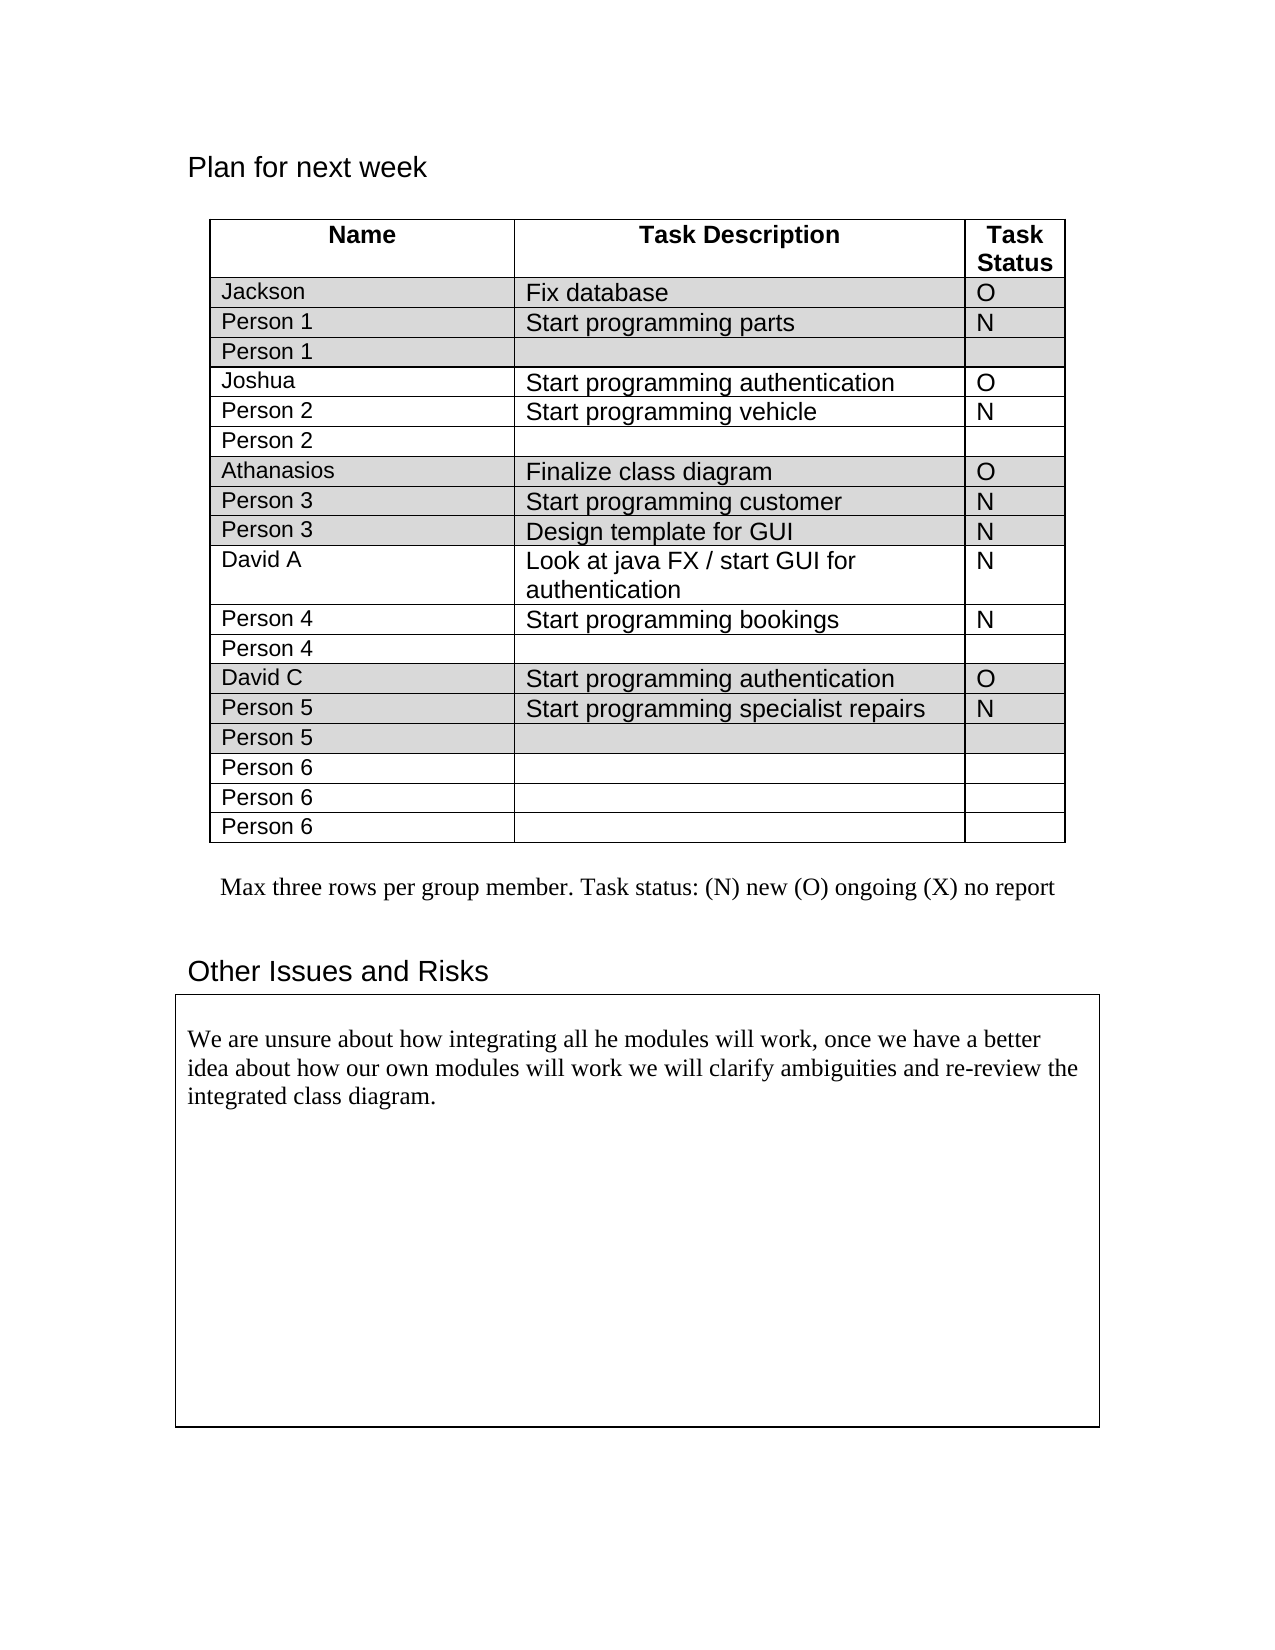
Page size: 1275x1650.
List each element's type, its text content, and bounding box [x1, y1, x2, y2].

table_cell Person 1 [211, 338, 514, 366]
table_cell O [966, 368, 1064, 396]
table_cell N [966, 546, 1064, 604]
table_cell Person 2 [211, 427, 514, 456]
subtitle Other Issues and Risks [187, 954, 1087, 988]
table_cell N [966, 605, 1064, 633]
table_cell Fix database [515, 278, 964, 307]
table_cell Joshua [211, 368, 514, 396]
table_cell [966, 724, 1064, 753]
table_cell N [966, 516, 1064, 545]
table_cell Start programming authentication [515, 664, 964, 693]
table_header Name [211, 220, 514, 277]
table_cell Start programming vehicle [515, 397, 964, 426]
table_cell Start programming customer [515, 487, 964, 515]
table_cell Person 3 [211, 487, 514, 515]
text Max three rows per group member. Task status: (N) new (O) ongoing (X) no report [187, 872, 1087, 901]
table_cell Person 3 [211, 516, 514, 545]
table_cell [515, 338, 964, 366]
table_cell Person 4 [211, 605, 514, 633]
table_cell Start programming parts [515, 308, 964, 337]
table_cell Person 6 [211, 754, 514, 782]
table_header We are unsure about how integrating all he modules will work, once we have a better idea about how our own modules will work we will clarify ambiguities and re-review the integrated class diagram. [176, 995, 1099, 1426]
table_cell N [966, 397, 1064, 426]
table_cell [515, 784, 964, 812]
table_cell Person 6 [211, 784, 514, 812]
table_cell [966, 784, 1064, 812]
table_cell Jackson [211, 278, 514, 307]
table_header Task Status [966, 220, 1064, 277]
table_cell Design template for GUI [515, 516, 964, 545]
table_cell [515, 724, 964, 753]
table_header Task Description [515, 220, 964, 277]
table_cell O [966, 278, 1064, 307]
table_cell Finalize class diagram [515, 457, 964, 486]
table_cell N [966, 694, 1064, 723]
table_cell [515, 635, 964, 663]
table_cell Person 4 [211, 635, 514, 663]
subtitle Plan for next week [187, 150, 1087, 183]
table_cell [515, 813, 964, 842]
table_cell [966, 813, 1064, 842]
table_cell [966, 427, 1064, 456]
table_cell O [966, 457, 1064, 486]
table_cell Person 2 [211, 397, 514, 426]
table_cell Person 5 [211, 694, 514, 723]
table_cell Start programming bookings [515, 605, 964, 633]
table_cell [515, 427, 964, 456]
table_cell [966, 338, 1064, 366]
table_cell Person 5 [211, 724, 514, 753]
table_cell Person 6 [211, 813, 514, 842]
table_cell [966, 754, 1064, 782]
table_cell Athanasios [211, 457, 514, 486]
table_cell [515, 754, 964, 782]
table_cell Person 1 [211, 308, 514, 337]
table_cell [966, 635, 1064, 663]
table_cell N [966, 308, 1064, 337]
table_cell Look at java FX / start GUI for authentication [515, 546, 964, 604]
table_cell Start programming specialist repairs [515, 694, 964, 723]
table_cell Start programming authentication [515, 368, 964, 396]
table_cell David C [211, 664, 514, 693]
table_cell N [966, 487, 1064, 515]
table_cell O [966, 664, 1064, 693]
table_cell David A [211, 546, 514, 604]
